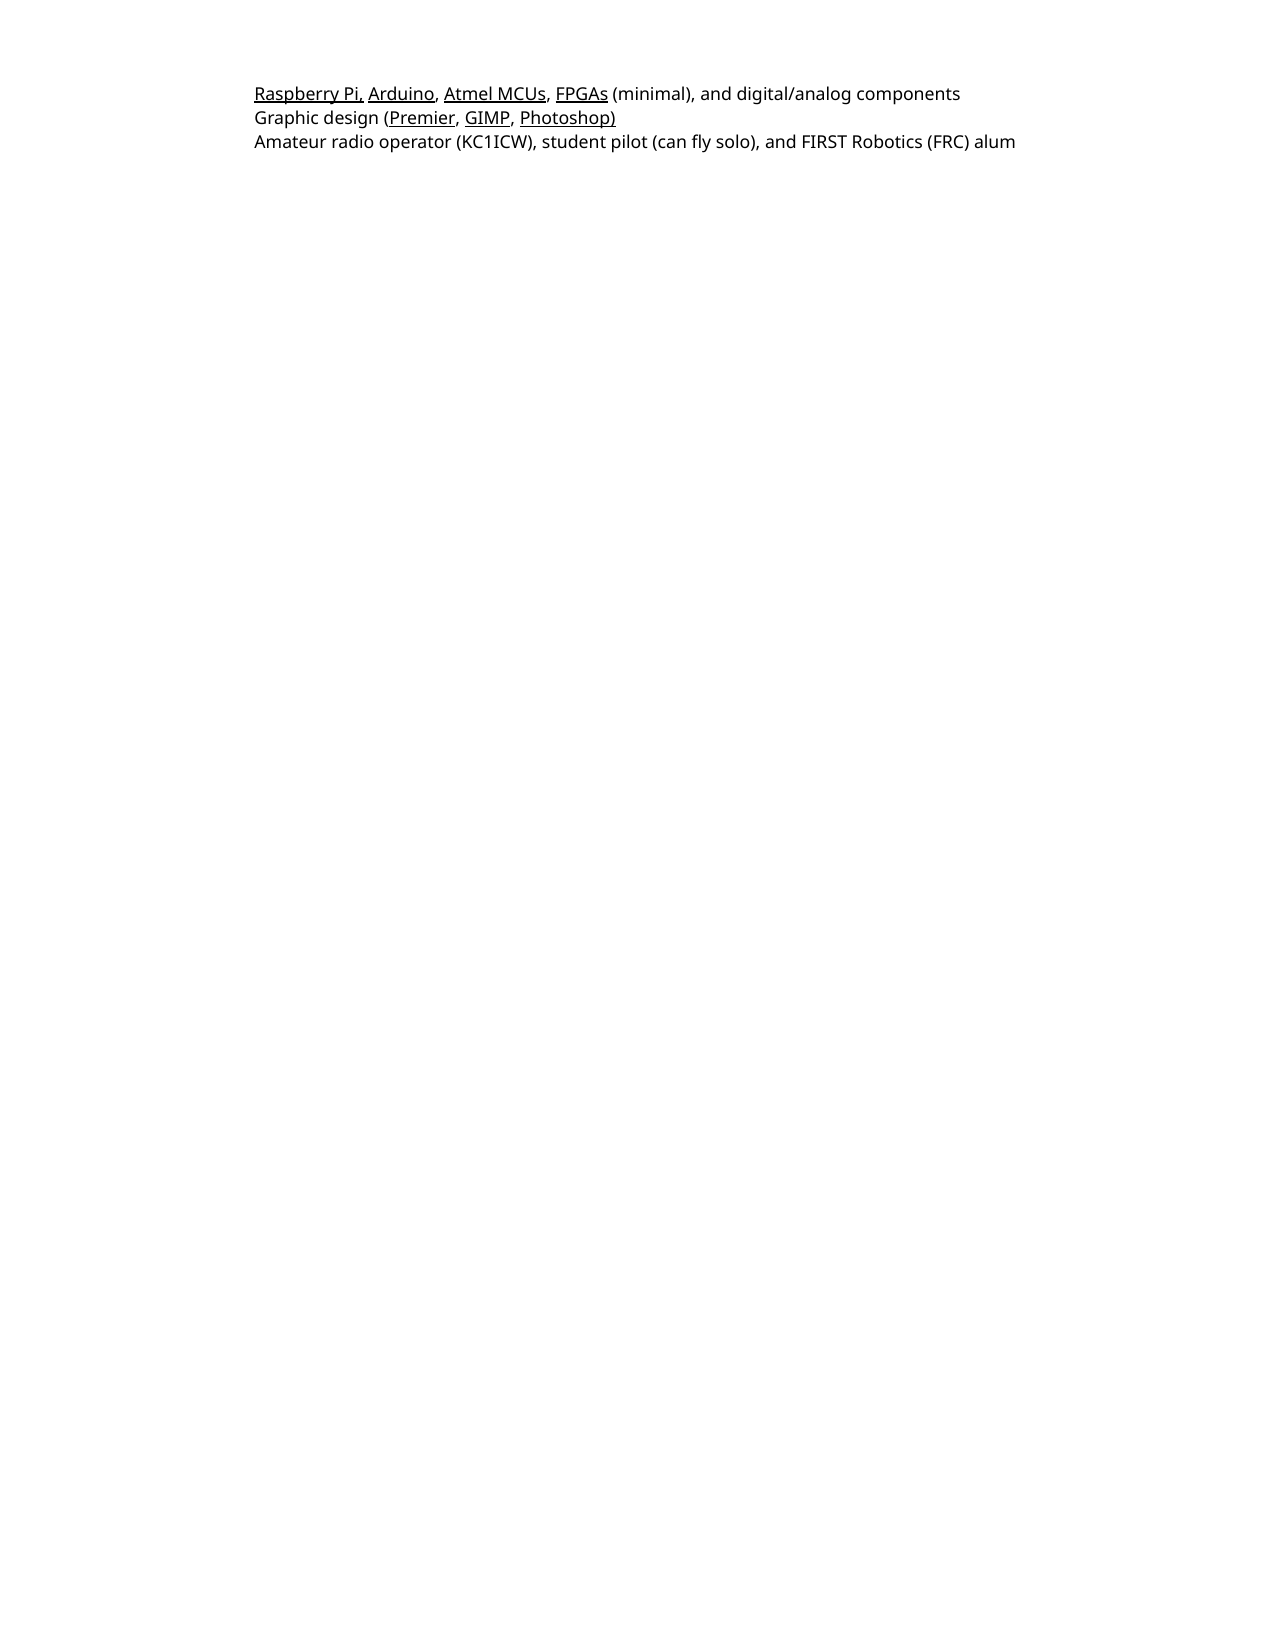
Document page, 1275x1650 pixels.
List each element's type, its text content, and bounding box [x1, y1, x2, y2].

table_cell Raspberry Pi, Arduino, Atmel MCUs, FPGAs (minimal), and digital/analog components Graphic design (Premier, GIMP, Photoshop) Amateur radio operator (KC1ICW), student pilot (can fly solo), and FIRST Robotics (FRC) alum [242, 75, 1188, 153]
table_cell [96, 75, 242, 153]
